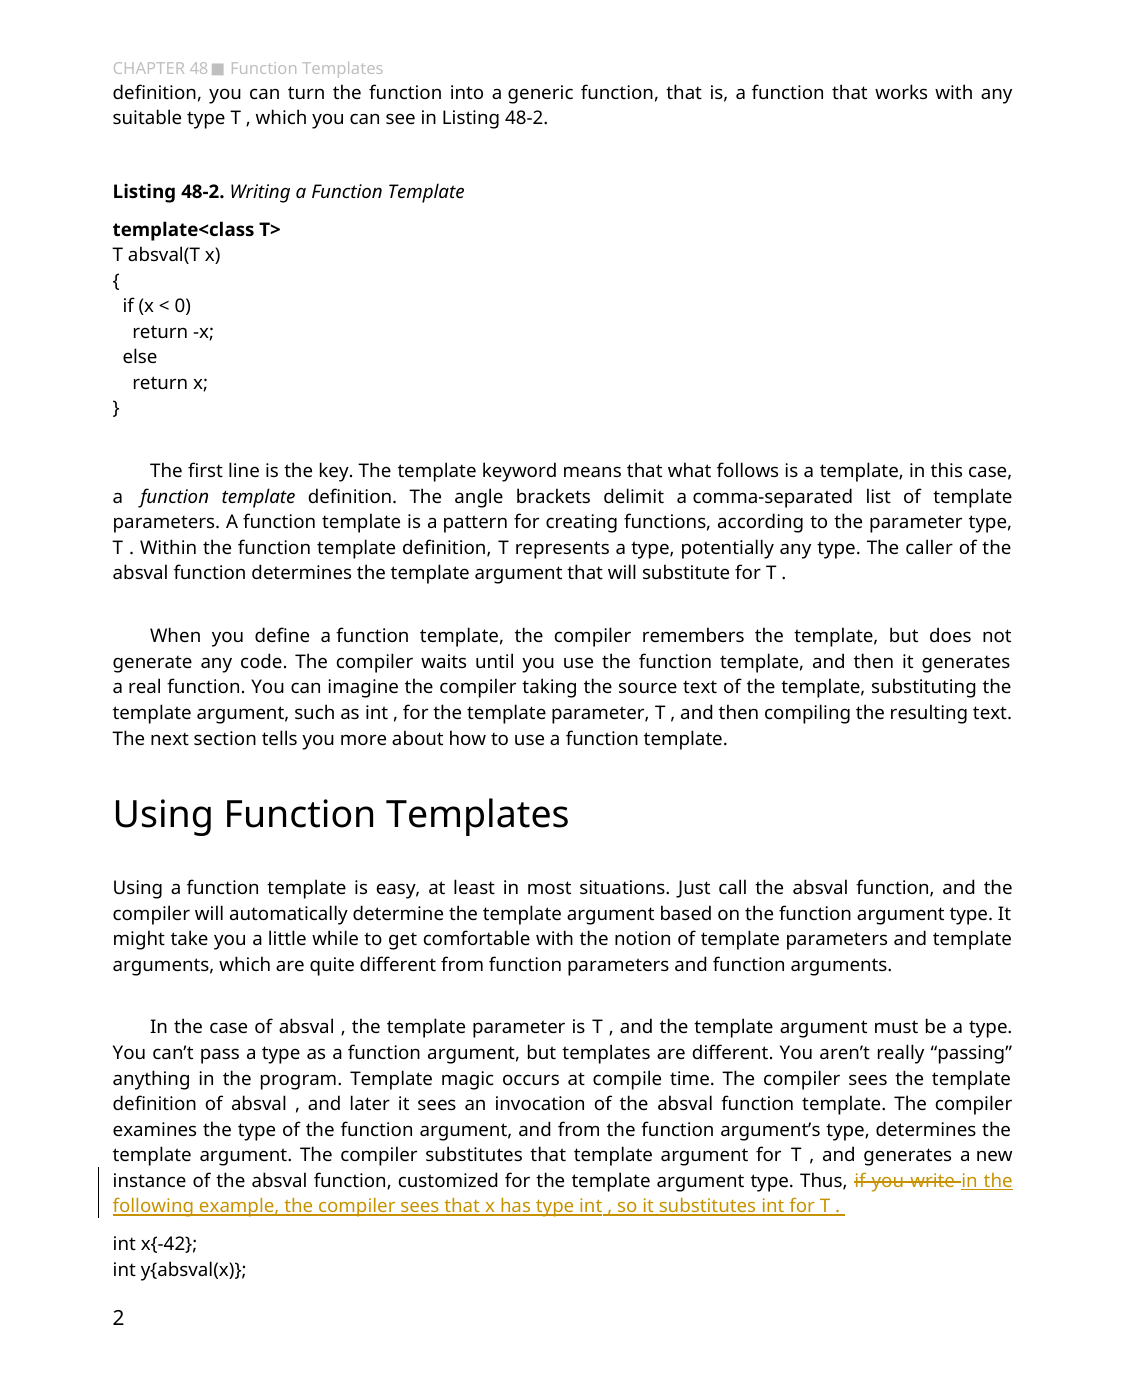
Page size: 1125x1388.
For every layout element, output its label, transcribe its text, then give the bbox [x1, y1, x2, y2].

text In the case of absval , the template parameter is T , and the template argument must be a type. You can’t pass a type as a function argument, but templates are different. You aren’t really “passing” anything in the program. Template magic occurs at compile time. The compiler sees the template definition of absval , and later it sees an invocation of the absval function template. The compiler examines the type of the function argument, and from the function argument’s type, determines the template argument. The compiler substitutes that template argument for T , and generates a new instance of the absval function, customized for the template argument type. Thus, in the following example, the compiler sees that x has type int , so it substitutes int for T . [112, 1014, 1012, 1218]
subtitle Using Function Templates [112, 788, 1012, 839]
text return x; [112, 369, 1012, 394]
text T absval(T x) [112, 241, 1012, 267]
text definition, you can turn the function into a generic function, that is, a function that works with any suitable type T , which you can see in Listing 48-2. [112, 79, 1012, 130]
text template<class T> [112, 216, 1012, 241]
text Using a function template is easy, at least in most situations. Just call the absval function, and the compiler will automatically determine the template argument based on the function argument type. It might take you a little while to get comfortable with the notion of template parameters and template arguments, which are quite different from function parameters and function arguments. [112, 874, 1012, 976]
text { [112, 267, 1012, 292]
text } [112, 394, 1012, 420]
text return -x; [112, 318, 1012, 343]
text The first line is the key. The template keyword means that what follows is a template, in this case, a function template definition. The angle brackets delimit a comma-separated list of template parameters. A function template is a pattern for creating functions, according to the parameter type, T . Within the function template definition, T represents a type, potentially any type. The caller of the absval function determines the template argument that will substitute for T . [112, 458, 1012, 585]
text else [112, 343, 1012, 369]
text int y{absval(x)}; [112, 1256, 1012, 1282]
text When you define a function template, the compiler remembers the template, but does not generate any code. The compiler waits until you use the function template, and then it generates a real function. You can imagine the compiler taking the source text of the template, substituting the template argument, such as int , for the template parameter, T , and then compiling the resulting text. The next section tells you more about how to use a function template. [112, 623, 1012, 750]
text Listing 48-2. Writing a Function Template [112, 178, 1012, 203]
text if (x < 0) [112, 292, 1012, 318]
text int x{-42}; [112, 1231, 1012, 1256]
